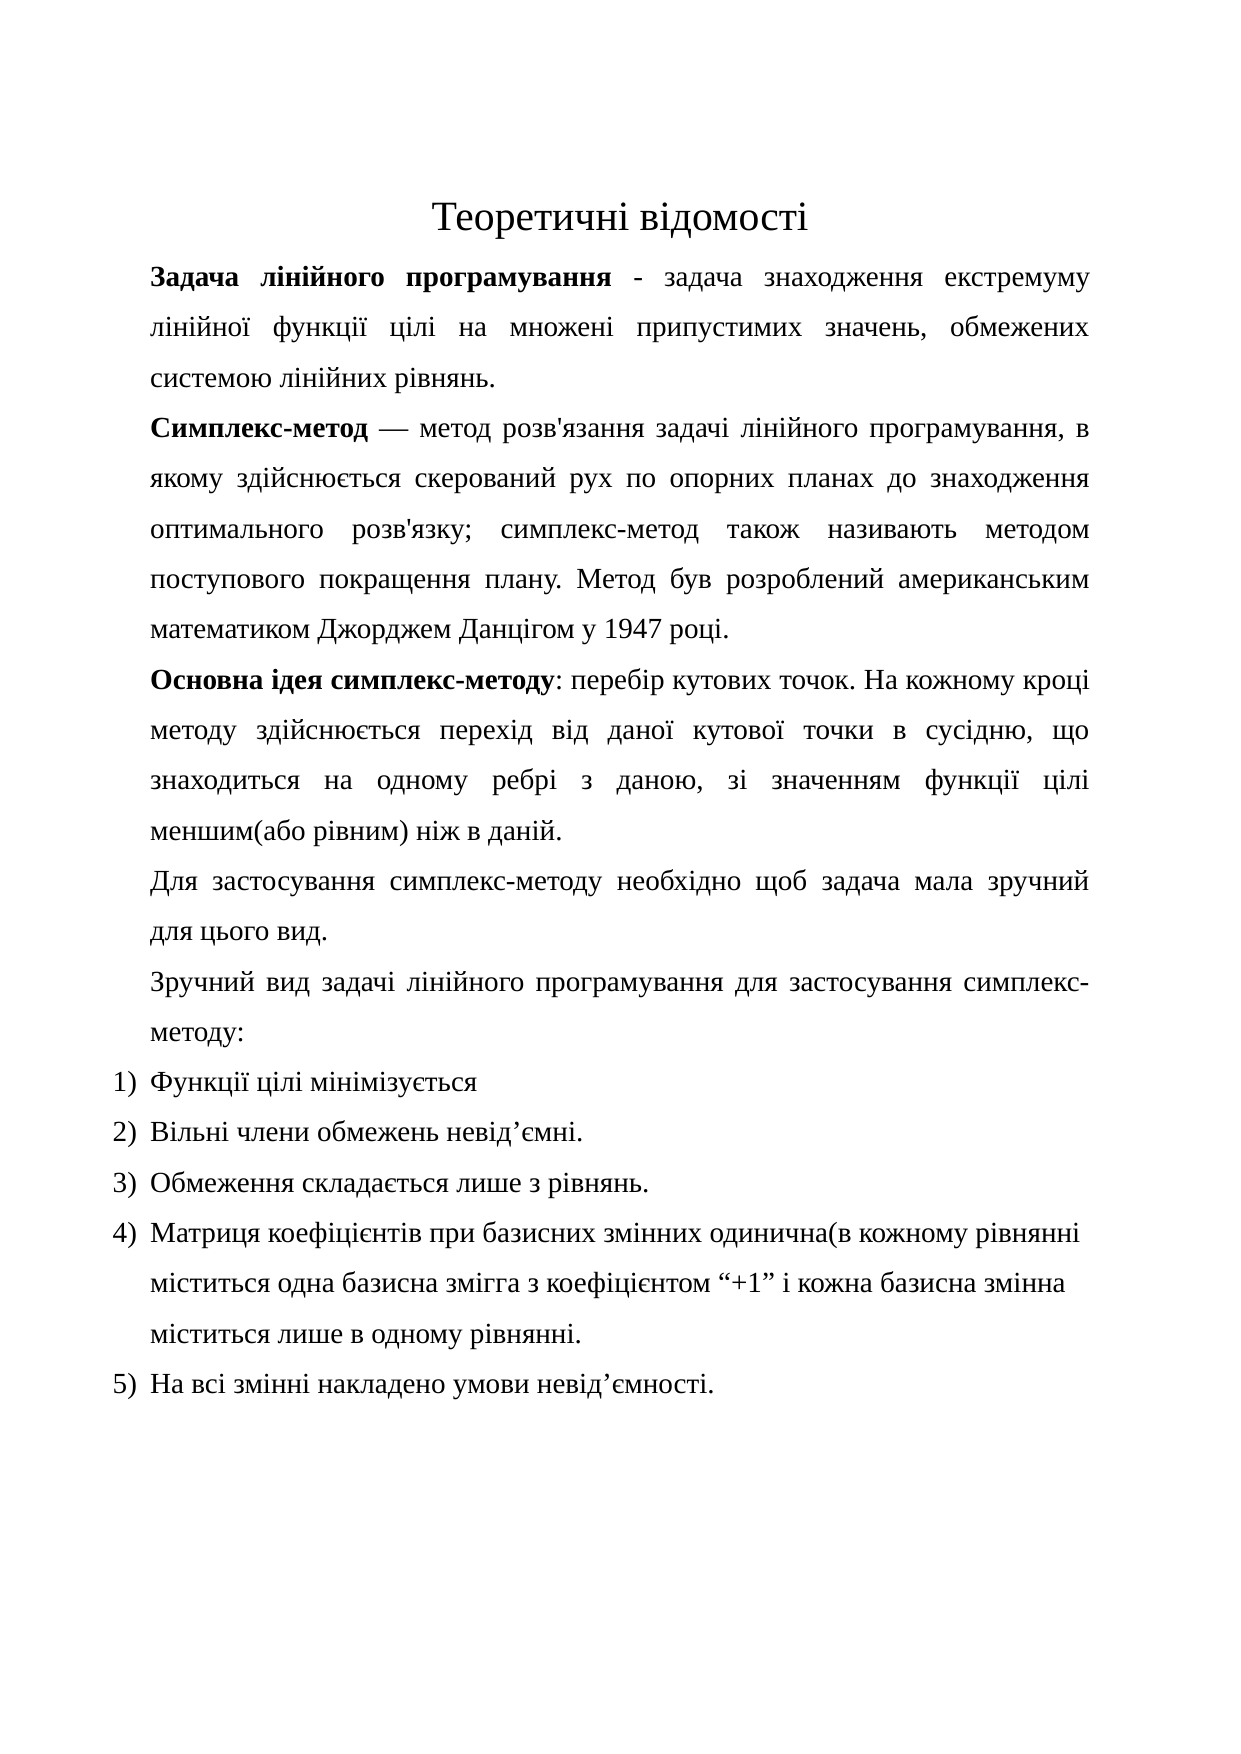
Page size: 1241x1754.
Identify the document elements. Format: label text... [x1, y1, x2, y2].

text Для застосування симплекс-методу необхідно щоб задача мала зручний для цього вид. [150, 863, 1090, 947]
list На всі змінні накладено умови невід’ємності. [112, 1366, 1090, 1400]
text Симплекс-метод — метод розв'язання задачі лінійного програмування, в якому здійснюється скерований рух по опорних планах до знаходження оптимального розв'язку; симплекс-метод також називають методом поступового покращення плану. Метод був розроблений американським математиком Джорджем Данцігом у 1947 році. [150, 410, 1090, 645]
text Основна ідея симплекс-методу: перебір кутових точок. На кожному кроці методу здійснюється перехід від даної кутової точки в сусідню, що знаходиться на одному ребрі з даною, зі значенням функції цілі меншим(або рівним) ніж в даній. [150, 662, 1090, 846]
list Обмеження складається лише з рівнянь. [112, 1165, 1090, 1198]
list Матриця коефіцієнтів при базисних змінних одинична(в кожному рівнянні міститься одна базисна змігга з коефіцієнтом “+1” і кожна базисна змінна міститься лише в одному рівнянні. [112, 1215, 1090, 1349]
subtitle Теоретичні відомості [150, 192, 1090, 239]
list Функції цілі мінімізується [112, 1064, 1090, 1098]
list Вільні члени обмежень невід’ємні. [112, 1114, 1090, 1148]
text Зручний вид задачі лінійного програмування для застосування симплекс-методу: [150, 964, 1090, 1047]
text Задача лінійного програмування - задача знаходження екстремуму лінійної функції цілі на множені припустимих значень, обмежених системою лінійних рівнянь. [150, 259, 1090, 393]
